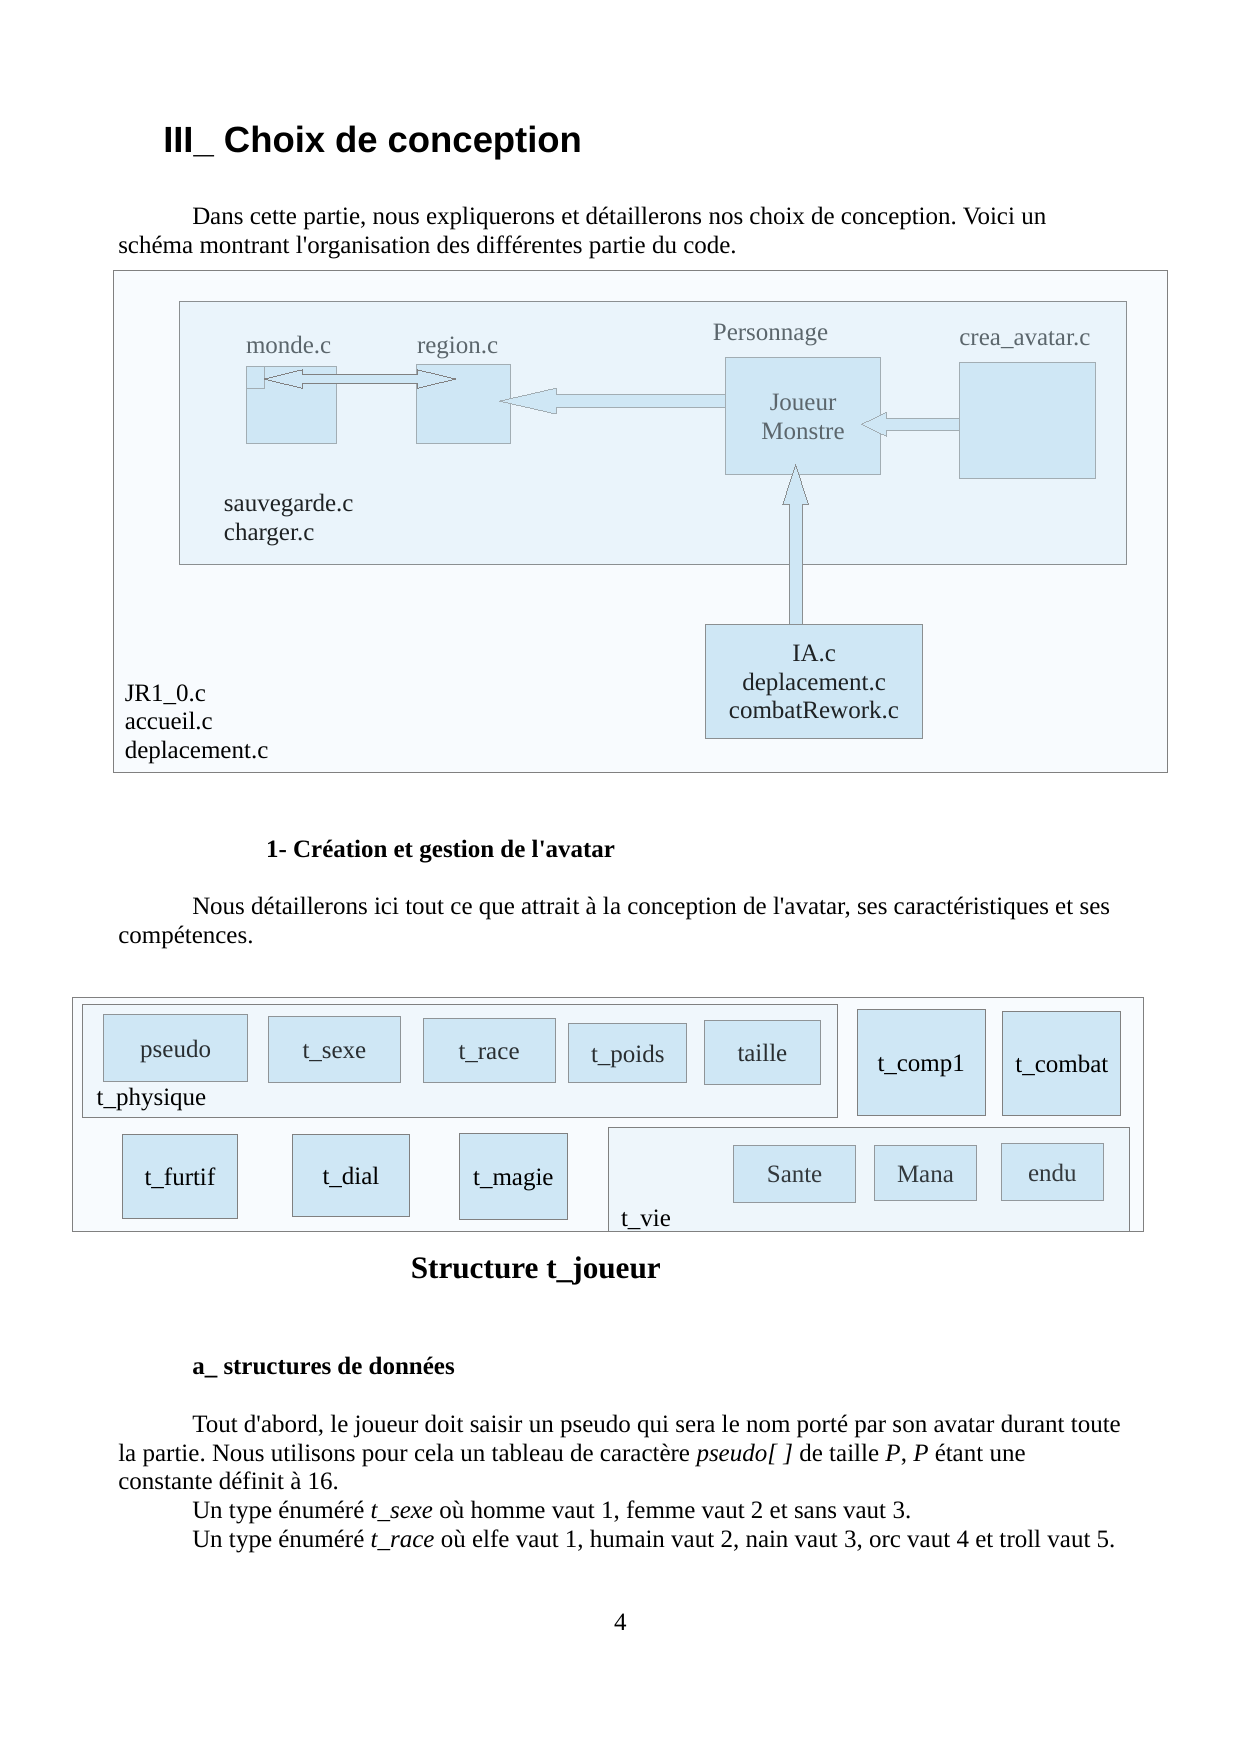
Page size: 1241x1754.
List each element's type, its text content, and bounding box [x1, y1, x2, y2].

text Tout d'abord, le joueur doit saisir un pseudo qui sera le nom porté par son avatar durant toute la partie. Nous utilisons pour cela un tableau de caractère pseudo[ ] de taille P, P étant une constante définit à 16. [118, 1409, 1122, 1495]
text Nous détaillerons ici tout ce que attrait à la conception de l'avatar, ses caractéristiques et ses compétences. [118, 891, 1122, 949]
text Dans cette partie, nous expliquerons et détaillerons nos choix de conception. Voici un schéma montrant l'organisation des différentes partie du code. [118, 201, 1122, 259]
text 1- Création et gestion de l'avatar [118, 834, 1122, 863]
text a_ structures de données [118, 1351, 1122, 1380]
text Un type énuméré t_sexe où homme vaut 1, femme vaut 2 et sans vaut 3. [118, 1495, 1122, 1524]
text Un type énuméré t_race où elfe vaut 1, humain vaut 2, nain vaut 3, orc vaut 4 et troll vaut 5. [118, 1524, 1122, 1553]
subtitle III_ Choix de conception [118, 118, 1122, 160]
